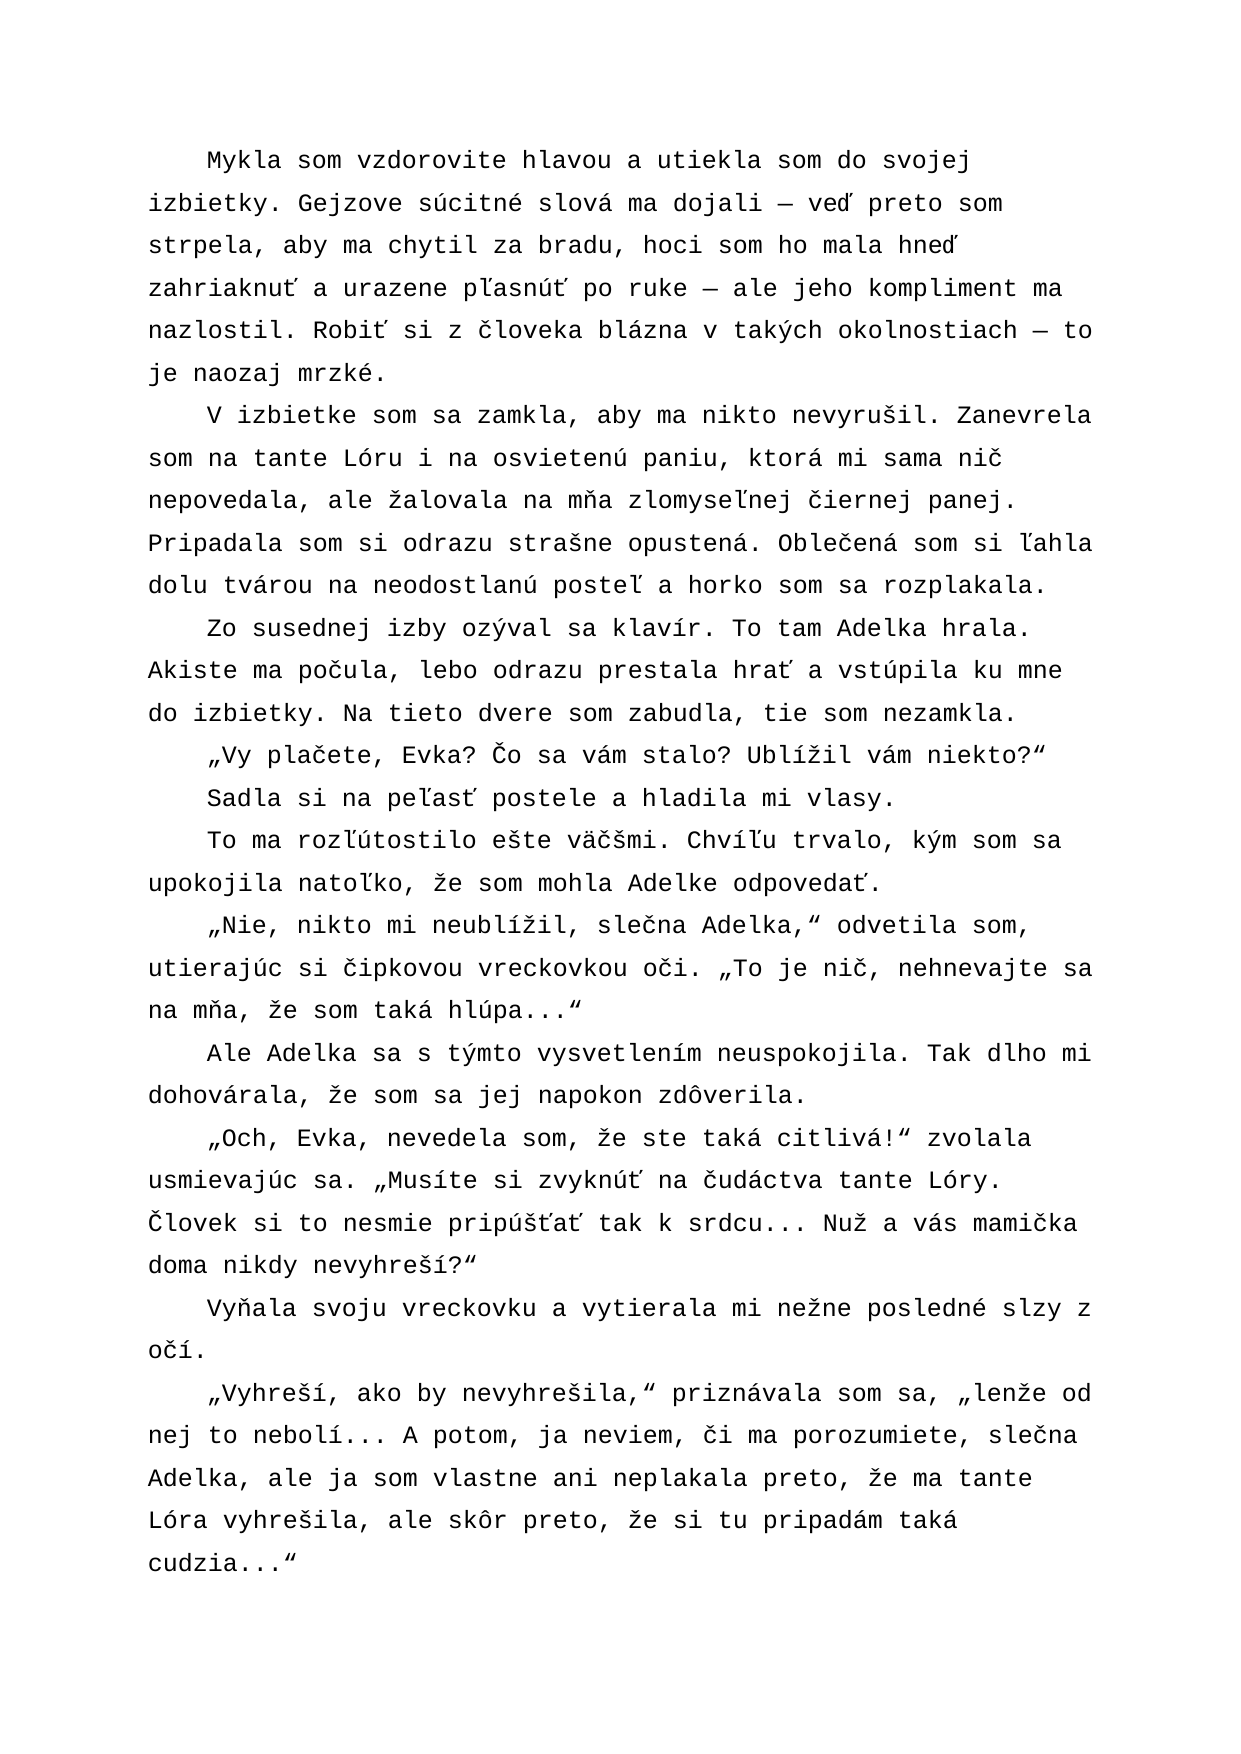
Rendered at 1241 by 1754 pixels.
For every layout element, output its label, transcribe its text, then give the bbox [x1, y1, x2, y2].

text Mykla som vzdorovite hlavou a utiekla som do svojej izbietky. Gejzove súcitné slová ma dojali — veď preto som strpela, aby ma chytil za bradu, hoci som ho mala hneď zahriaknuť a urazene pľasnúť po ruke — ale jeho kompliment ma nazlostil. Robiť si z človeka blázna v takých okolnostiach — to je naozaj mrzké. [148, 148, 1093, 388]
text Sadla si na peľasť postele a hladila mi vlasy. [148, 785, 1093, 813]
text To ma rozľútostilo ešte väčšmi. Chvíľu trvalo, kým som sa upokojila natoľko, že som mohla Adelke odpovedať. [148, 828, 1093, 898]
text „Och, Evka, nevedela som, že ste taká citlivá!“ zvolala usmievajúc sa. „Musíte si zvyknúť na čudáctva tante Lóry. Človek si to nesmie pripúšťať tak k srdcu... Nuž a vás mamička doma nikdy nevyhreší?“ [148, 1125, 1093, 1281]
text „Nie, nikto mi neublížil, slečna Adelka,“ odvetila som, utierajúc si čipkovou vreckovkou oči. „To je nič, nehnevajte sa na mňa, že som taká hlúpa...“ [148, 913, 1093, 1026]
text Vyňala svoju vreckovku a vytierala mi nežne posledné slzy z očí. [148, 1295, 1093, 1366]
text Zo susednej izby ozýval sa klavír. To tam Adelka hrala. Akiste ma počula, lebo odrazu prestala hrať a vstúpila ku mne do izbietky. Na tieto dvere som zabudla, tie som nezamkla. [148, 615, 1093, 728]
text „Vy plačete, Evka? Čo sa vám stalo? Ublížil vám niekto?“ [148, 743, 1093, 771]
text Ale Adelka sa s týmto vysvetlením neuspokojila. Tak dlho mi dohovárala, že som sa jej napokon zdôverila. [148, 1040, 1093, 1111]
text „Vyhreší, ako by nevyhrešila,“ priznávala som sa, „lenže od nej to nebolí... A potom, ja neviem, či ma porozumiete, slečna Adelka, ale ja som vlastne ani neplakala preto, že ma tante Lóra vyhrešila, ale skôr preto, že si tu pripadám taká cudzia...“ [148, 1380, 1093, 1578]
text V izbietke som sa zamkla, aby ma nikto nevyrušil. Zanevrela som na tante Lóru i na osvietenú paniu, ktorá mi sama nič nepovedala, ale žalovala na mňa zlomyseľnej čiernej panej. Pripadala som si odrazu strašne opustená. Oblečená som si ľahla dolu tvárou na neodostlanú posteľ a horko som sa rozplakala. [148, 403, 1093, 601]
